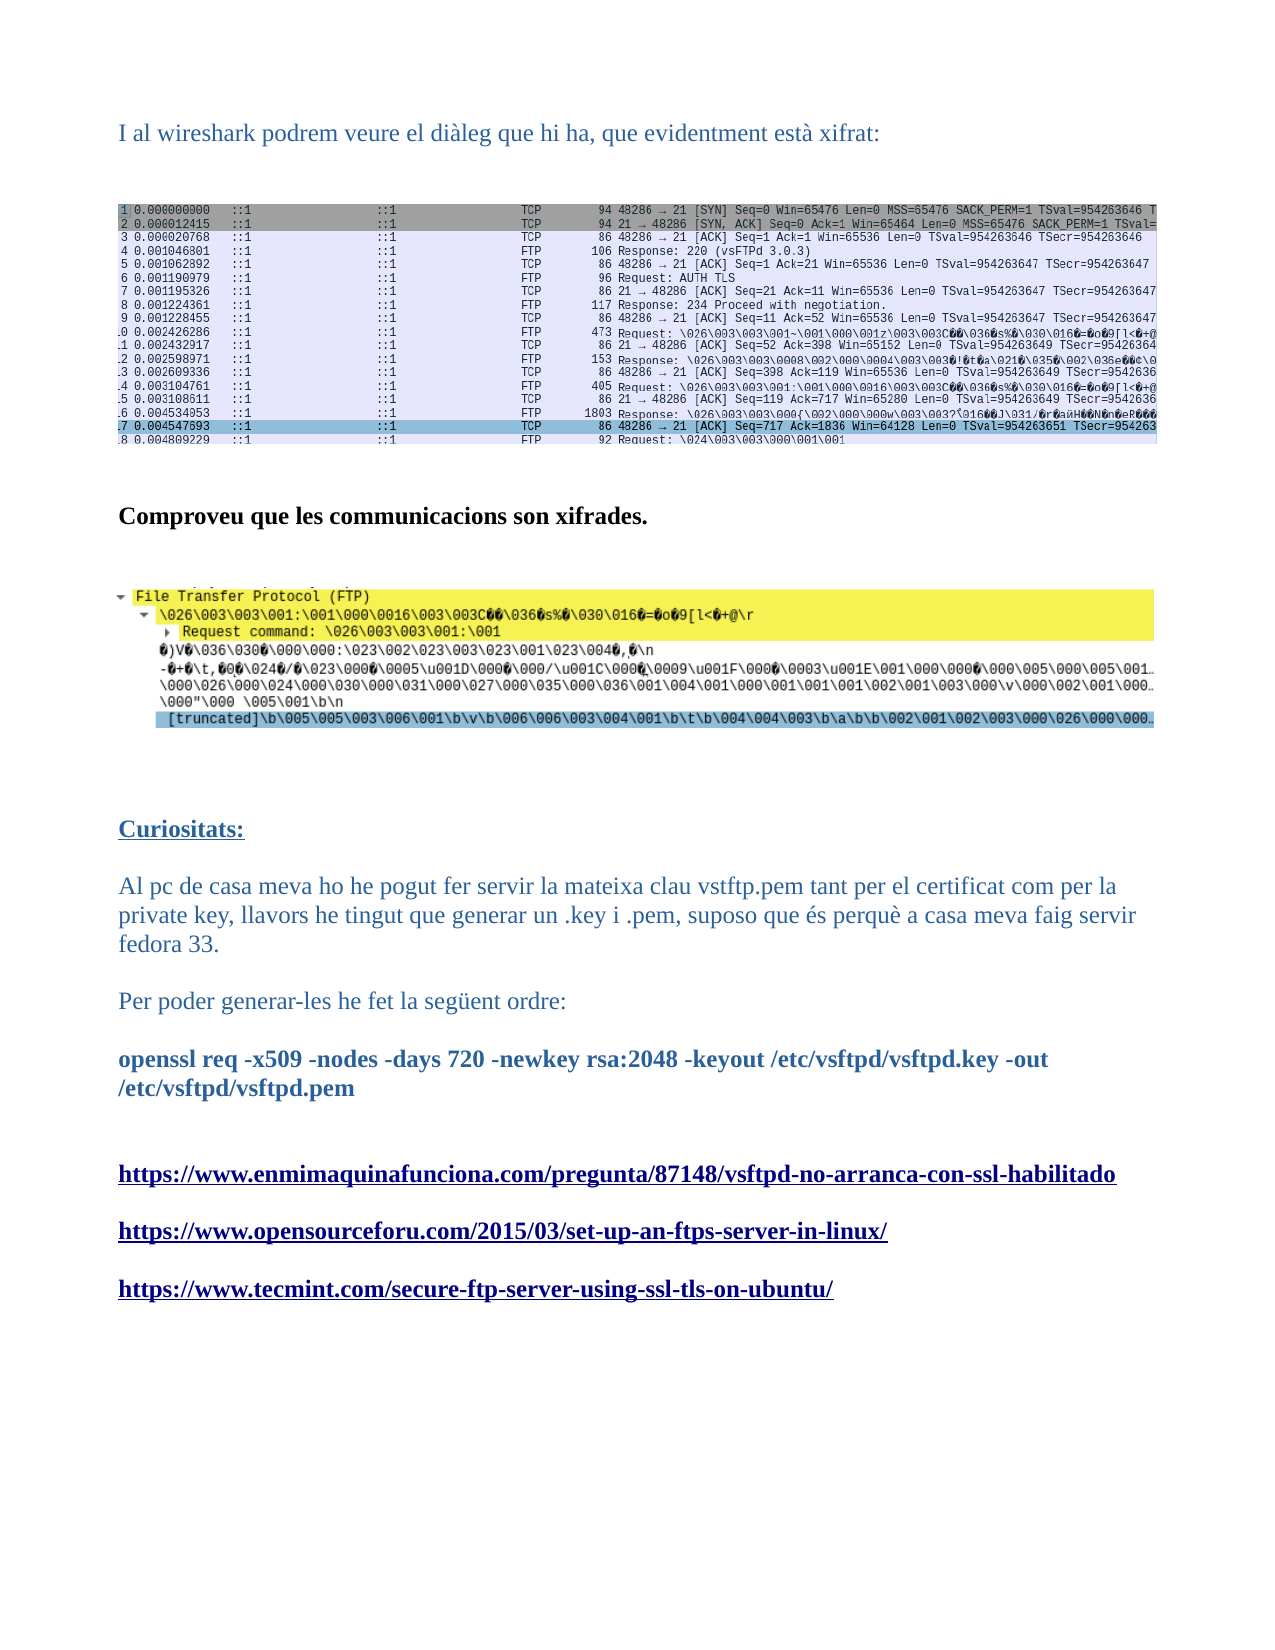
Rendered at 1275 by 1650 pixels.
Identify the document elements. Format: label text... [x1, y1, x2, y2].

text openssl req -x509 -nodes -days 720 -newkey rsa:2048 -keyout /etc/vsftpd/vsftpd.key -out /etc/vsftpd/vsftpd.pem [118, 1044, 1157, 1101]
text https://www.opensourceforu.com/2015/03/set-up-an-ftps-server-in-linux/ [118, 1216, 1157, 1245]
text Per poder generar-les he fet la següent ordre: [118, 986, 1157, 1015]
text https://www.tecmint.com/secure-ftp-server-using-ssl-tls-on-ubuntu/ [118, 1274, 1157, 1303]
text Curiositats: [118, 814, 1157, 843]
text https://www.enmimaquinafunciona.com/pregunta/87148/vsftpd-no-arranca-con-ssl-habilitado [118, 1159, 1157, 1188]
picture [115, 587, 1154, 728]
picture [118, 204, 1157, 444]
text Comproveu que les communicacions son xifrades. [118, 501, 1157, 529]
text I al wireshark podrem veure el diàleg que hi ha, que evidentment està xifrat: [118, 118, 1157, 147]
text Al pc de casa meva ho he pogut fer servir la mateixa clau vstftp.pem tant per el certificat com per la private key, llavors he tingut que generar un .key i .pem, suposo que és perquè a casa meva faig servir fedora 33. [118, 871, 1157, 958]
